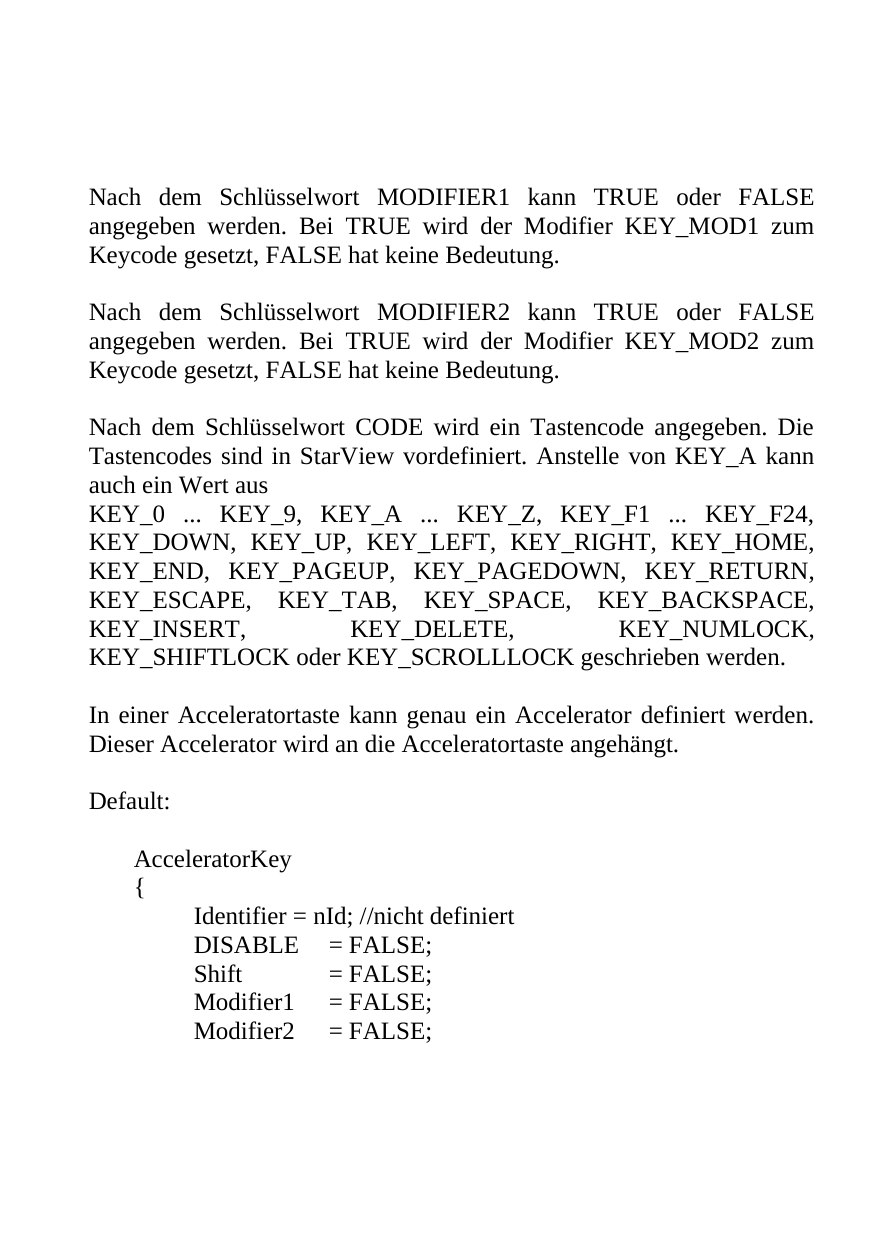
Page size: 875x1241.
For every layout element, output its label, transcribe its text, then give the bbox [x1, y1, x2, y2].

list { [88, 872, 815, 901]
text Nach dem Schlüsselwort CODE wird ein Tastencode angegeben. Die Tastencodes sind in StarView vordefiniert. Anstelle von KEY_A kann auch ein Wert aus [88, 412, 815, 499]
text KEY_0 ... KEY_9, KEY_A ... KEY_Z, KEY_F1 ... KEY_F24, KEY_DOWN, KEY_UP, KEY_LEFT, KEY_RIGHT, KEY_HOME, KEY_END, KEY_PAGEUP, KEY_PAGEDOWN, KEY_RETURN, KEY_ESCAPE, KEY_TAB, KEY_SPACE, KEY_BACKSPACE, KEY_INSERT, KEY_DELETE, KEY_NUMLOCK, KEY_SHIFTLOCK oder KEY_SCROLLLOCK geschrieben werden. [88, 499, 815, 671]
text Default: [88, 786, 815, 815]
list DISABLE = FALSE; [88, 930, 815, 959]
list Modifier2 = FALSE; [88, 1016, 815, 1045]
list AcceleratorKey [88, 844, 815, 872]
text Nach dem Schlüsselwort MODIFIER2 kann TRUE oder FALSE angegeben werden. Bei TRUE wird der Modifier KEY_MOD2 zum Keycode gesetzt, FALSE hat keine Bedeutung. [88, 297, 815, 384]
text Nach dem Schlüsselwort MODIFIER1 kann TRUE oder FALSE angegeben werden. Bei TRUE wird der Modifier KEY_MOD1 zum Keycode gesetzt, FALSE hat keine Bedeutung. [88, 182, 815, 269]
list Identifier = nId; //nicht definiert [88, 901, 815, 930]
list Modifier1 = FALSE; [88, 987, 815, 1016]
list Shift = FALSE; [88, 959, 815, 987]
text In einer Acceleratortaste kann genau ein Accelerator definiert werden. Dieser Accelerator wird an die Acceleratortaste angehängt. [88, 700, 815, 757]
